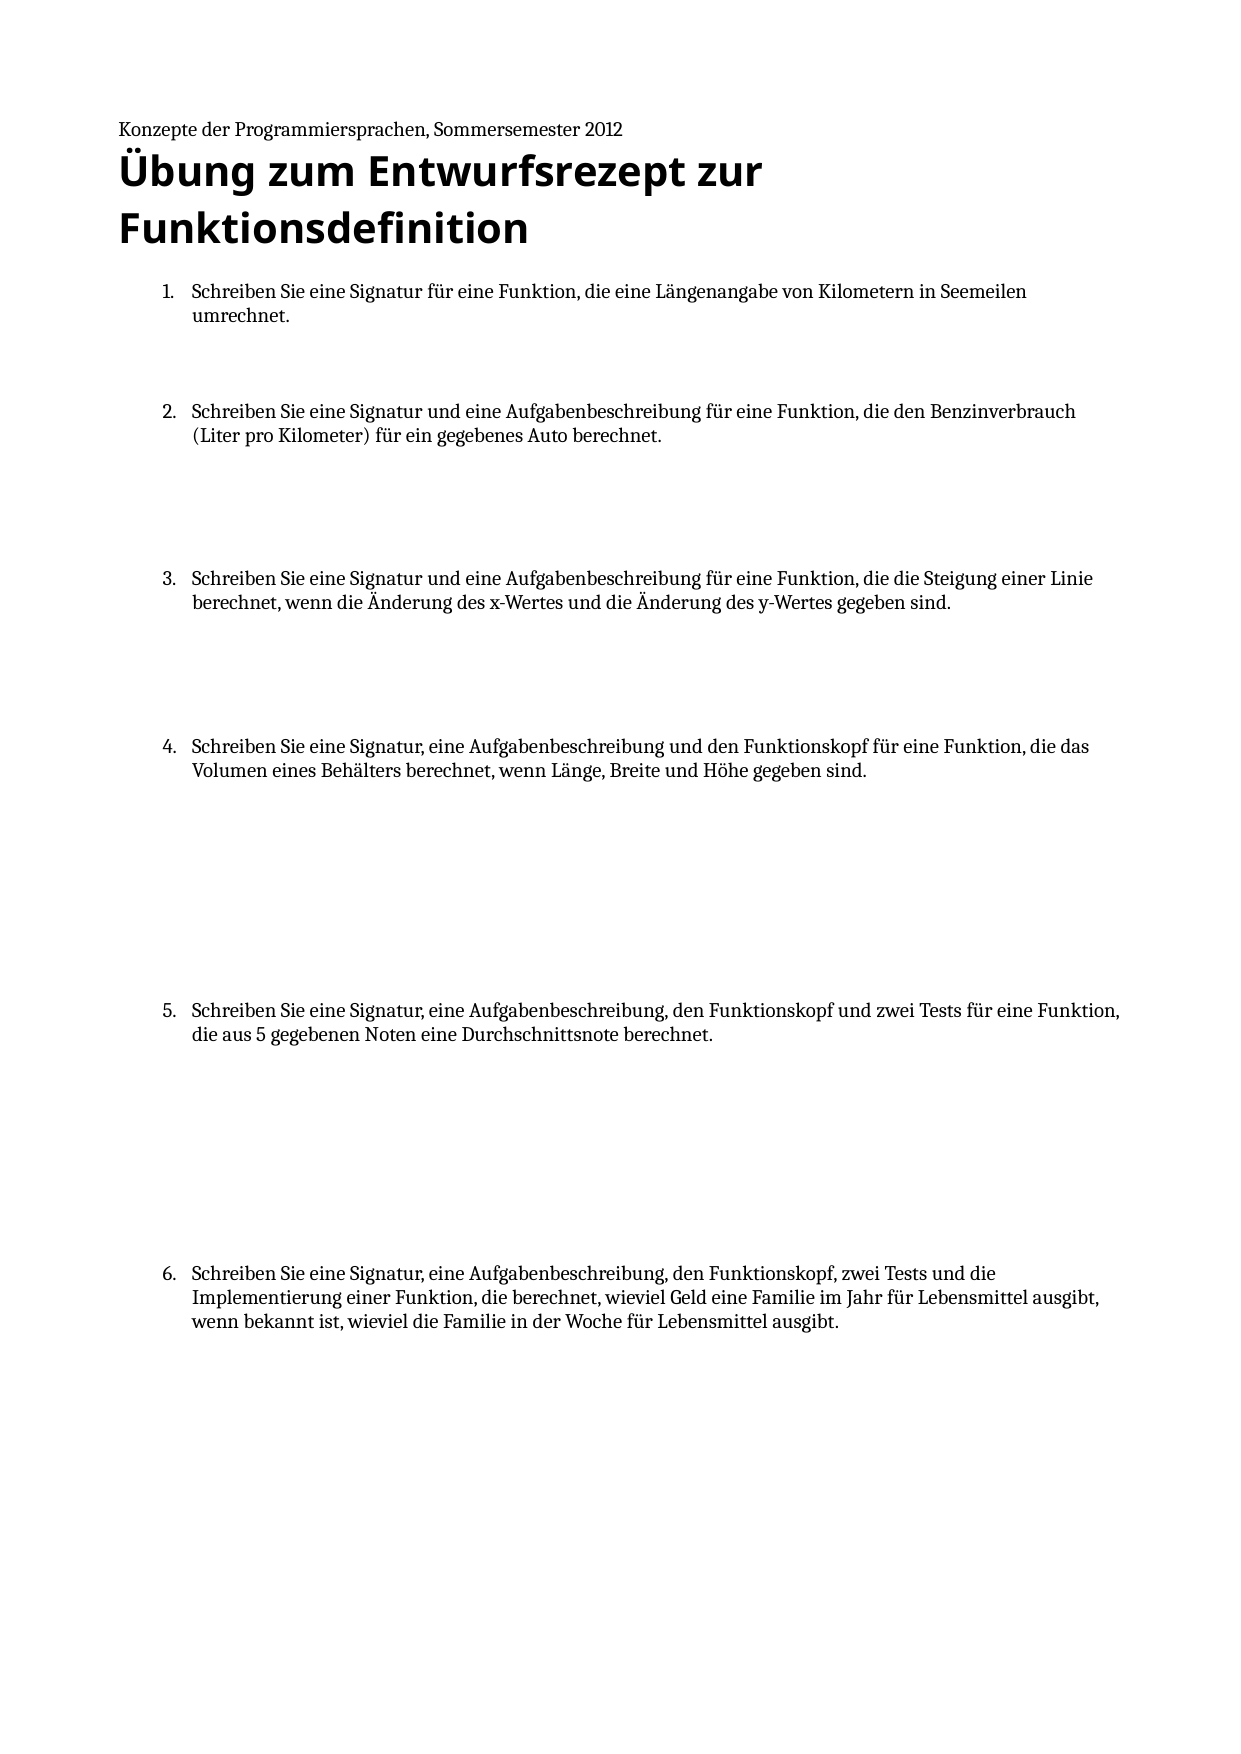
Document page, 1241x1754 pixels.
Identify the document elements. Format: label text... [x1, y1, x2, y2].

list Schreiben Sie eine Signatur und eine Aufgabenbeschreibung für eine Funktion, die den Benzinverbrauch (Liter pro Kilometer) für ein gegebenes Auto berechnet. [162, 399, 1122, 447]
list Schreiben Sie eine Signatur und eine Aufgabenbeschreibung für eine Funktion, die die Steigung einer Linie berechnet, wenn die Änderung des x-Wertes und die Änderung des y-Wertes gegeben sind. [162, 567, 1122, 615]
list Schreiben Sie eine Signatur, eine Aufgabenbeschreibung und den Funktionskopf für eine Funktion, die das Volumen eines Behälters berechnet, wenn Länge, Breite und Höhe gegeben sind. [162, 735, 1122, 783]
list Schreiben Sie eine Signatur, eine Aufgabenbeschreibung, den Funktionskopf, zwei Tests und die Implementierung einer Funktion, die berechnet, wieviel Geld eine Familie im Jahr für Lebensmittel ausgibt, wenn bekannt ist, wieviel die Familie in der Woche für Lebensmittel ausgibt. [162, 1262, 1122, 1334]
list Schreiben Sie eine Signatur für eine Funktion, die eine Längenangabe von Kilometern in Seemeilen umrechnet. [162, 279, 1122, 327]
text Konzepte der Programmiersprachen, Sommersemester 2012 [118, 118, 1122, 142]
text Übung zum Entwurfsrezept zur Funktionsdefinition [118, 142, 1122, 256]
list Schreiben Sie eine Signatur, eine Aufgabenbeschreibung, den Funktionskopf und zwei Tests für eine Funktion, die aus 5 gegebenen Noten eine Durchschnittsnote berechnet. [162, 998, 1122, 1046]
